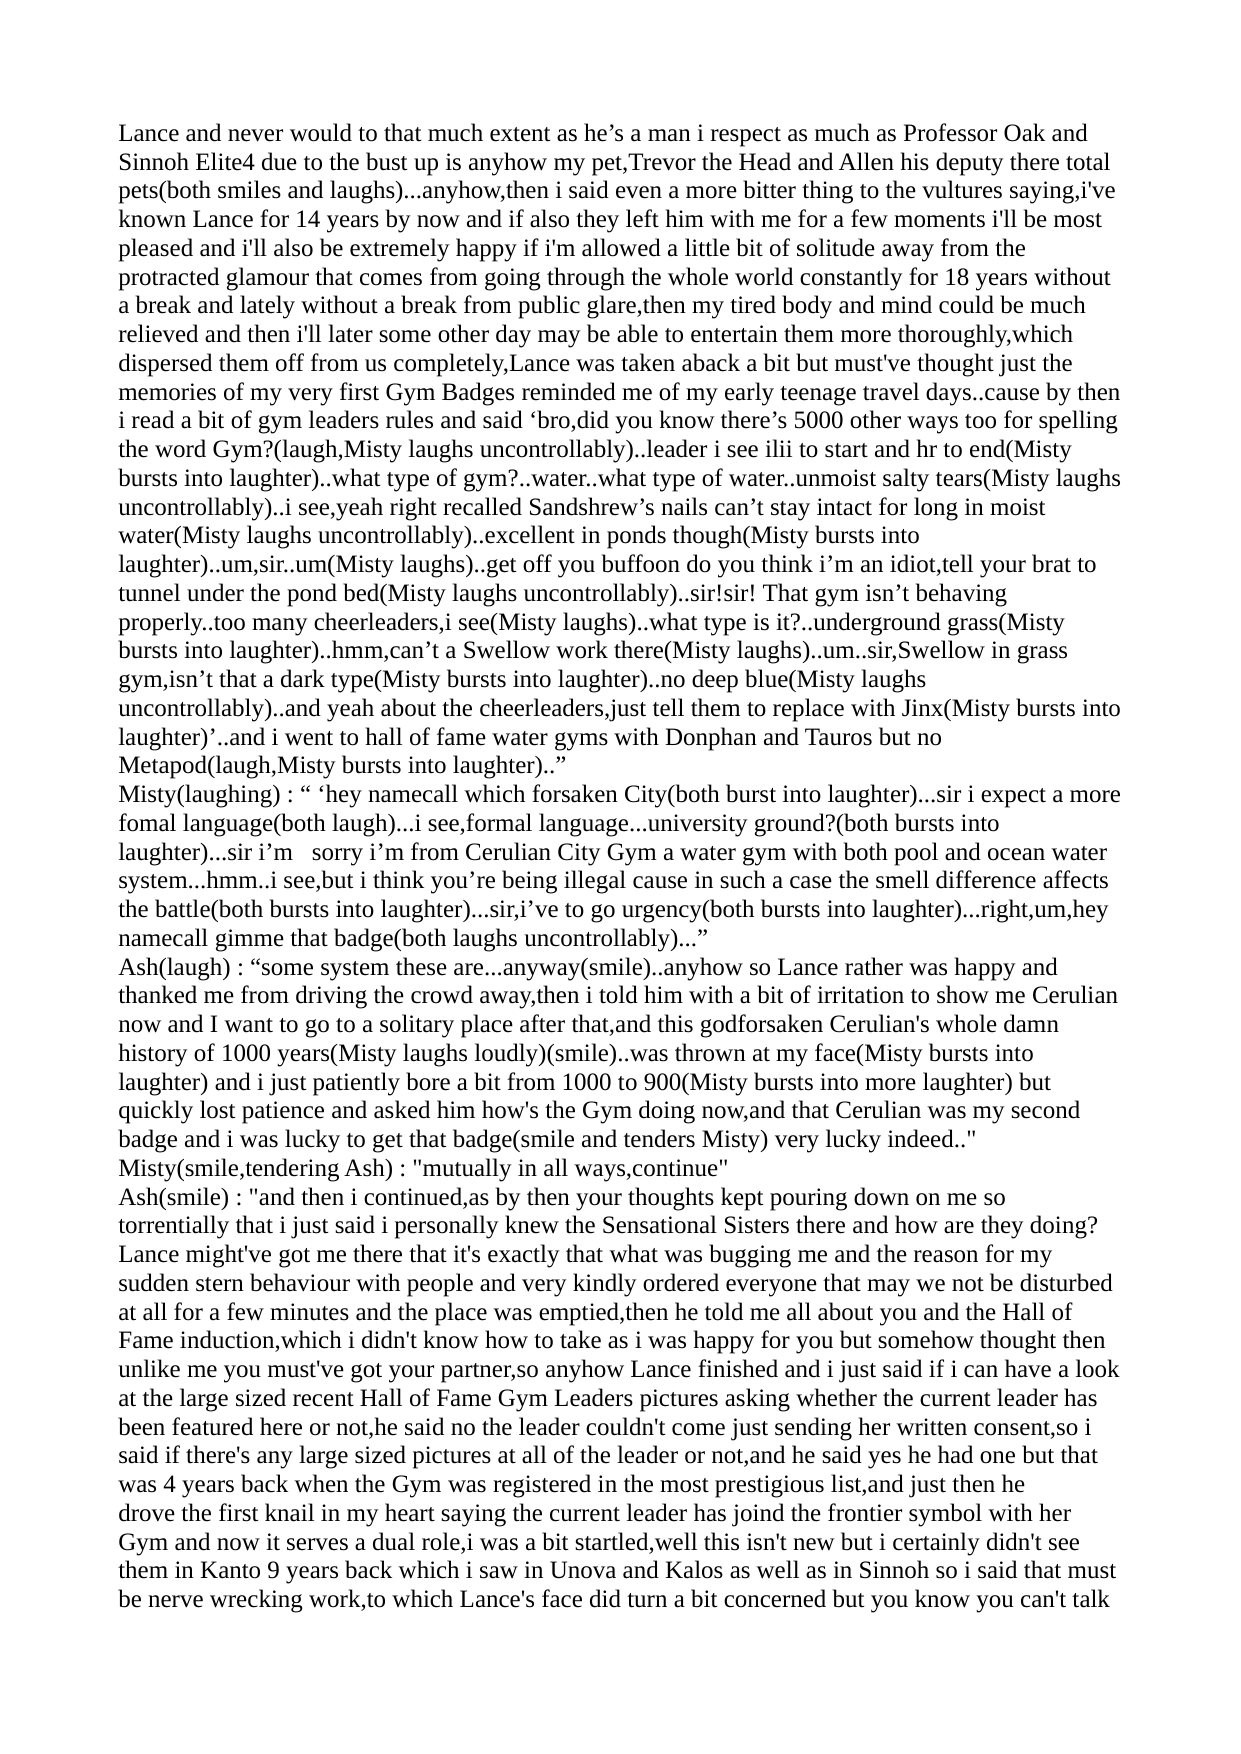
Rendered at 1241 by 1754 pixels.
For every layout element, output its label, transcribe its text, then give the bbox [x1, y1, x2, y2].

text Misty(laughing) : “ ‘hey namecall which forsaken City(both burst into laughter)...sir i expect a more fomal language(both laugh)...i see,formal language...university ground?(both bursts into laughter)...sir i’m sorry i’m from Cerulian City Gym a water gym with both pool and ocean water system...hmm..i see,but i think you’re being illegal cause in such a case the smell difference affects the battle(both bursts into laughter)...sir,i’ve to go urgency(both bursts into laughter)...right,um,hey namecall gimme that badge(both laughs uncontrollably)...” [118, 779, 1122, 952]
text relieved and then i'll later some other day may be able to entertain them more thoroughly,which dispersed them off from us completely,Lance was taken aback a bit but must've thought just the memories of my very first Gym Badges reminded me of my early teenage travel days..cause by then i read a bit of gym leaders rules and said ‘bro,did you know there’s 5000 other ways too for spelling the word Gym?(laugh,Misty laughs uncontrollably)..leader i see ilii to start and hr to end(Misty bursts into laughter)..what type of gym?..water..what type of water..unmoist salty tears(Misty laughs uncontrollably)..i see,yeah right recalled Sandshrew’s nails can’t stay intact for long in moist water(Misty laughs uncontrollably)..excellent in ponds though(Misty bursts into laughter)..um,sir..um(Misty laughs)..get off you buffoon do you think i’m an idiot,tell your brat to tunnel under the pond bed(Misty laughs uncontrollably)..sir!sir! That gym isn’t behaving properly..too many cheerleaders,i see(Misty laughs)..what type is it?..underground grass(Misty bursts into laughter)..hmm,can’t a Swellow work there(Misty laughs)..um..sir,Swellow in grass gym,isn’t that a dark type(Misty bursts into laughter)..no deep blue(Misty laughs uncontrollably)..and yeah about the cheerleaders,just tell them to replace with Jinx(Misty bursts into laughter)’..and i went to hall of fame water gyms with Donphan and Tauros but no Metapod(laugh,Misty bursts into laughter)..” [118, 319, 1122, 779]
text Ash(smile) : "and then i continued,as by then your thoughts kept pouring down on me so torrentially that i just said i personally knew the Sensational Sisters there and how are they doing? Lance might've got me there that it's exactly that what was bugging me and the reason for my sudden stern behaviour with people and very kindly ordered everyone that may we not be disturbed at all for a few minutes and the place was emptied,then he told me all about you and the Hall of Fame induction,which i didn't know how to take as i was happy for you but somehow thought then unlike me you must've got your partner,so anyhow Lance finished and i just said if i can have a look at the large sized recent Hall of Fame Gym Leaders pictures asking whether the current leader has been featured here or not,he said no the leader couldn't come just sending her written consent,so i said if there's any large sized pictures at all of the leader or not,and he said yes he had one but that was 4 years back when the Gym was registered in the most prestigious list,and just then he [118, 1182, 1122, 1498]
text Ash(laugh) : “some system these are...anyway(smile)..anyhow so Lance rather was happy and thanked me from driving the crowd away,then i told him with a bit of irritation to show me Cerulian now and I want to go to a solitary place after that,and this godforsaken Cerulian's whole damn history of 1000 years(Misty laughs loudly)(smile)..was thrown at my face(Misty bursts into laughter) and i just patiently bore a bit from 1000 to 900(Misty bursts into more laughter) but quickly lost patience and asked him how's the Gym doing now,and that Cerulian was my second badge and i was lucky to get that badge(smile and tenders Misty) very lucky indeed.." [118, 952, 1122, 1153]
text drove the first knail in my heart saying the current leader has joind the frontier symbol with her Gym and now it serves a dual role,i was a bit startled,well this isn't new but i certainly didn't see them in Kanto 9 years back which i saw in Unova and Kalos as well as in Sinnoh so i said that must be nerve wrecking work,to which Lance's face did turn a bit concerned but you know you can't talk [118, 1498, 1122, 1613]
text Misty(smile,tendering Ash) : "mutually in all ways,continue" [118, 1153, 1122, 1182]
text Lance and never would to that much extent as he’s a man i respect as much as Professor Oak and Sinnoh Elite4 due to the bust up is anyhow my pet,Trevor the Head and Allen his deputy there total pets(both smiles and laughs)...anyhow,then i said even a more bitter thing to the vultures saying,i've [118, 118, 1122, 204]
text known Lance for 14 years by now and if also they left him with me for a few moments i'll be most pleased and i'll also be extremely happy if i'm allowed a little bit of solitude away from the protracted glamour that comes from going through the whole world constantly for 18 years without a break and lately without a break from public glare,then my tired body and mind could be much [118, 204, 1122, 319]
